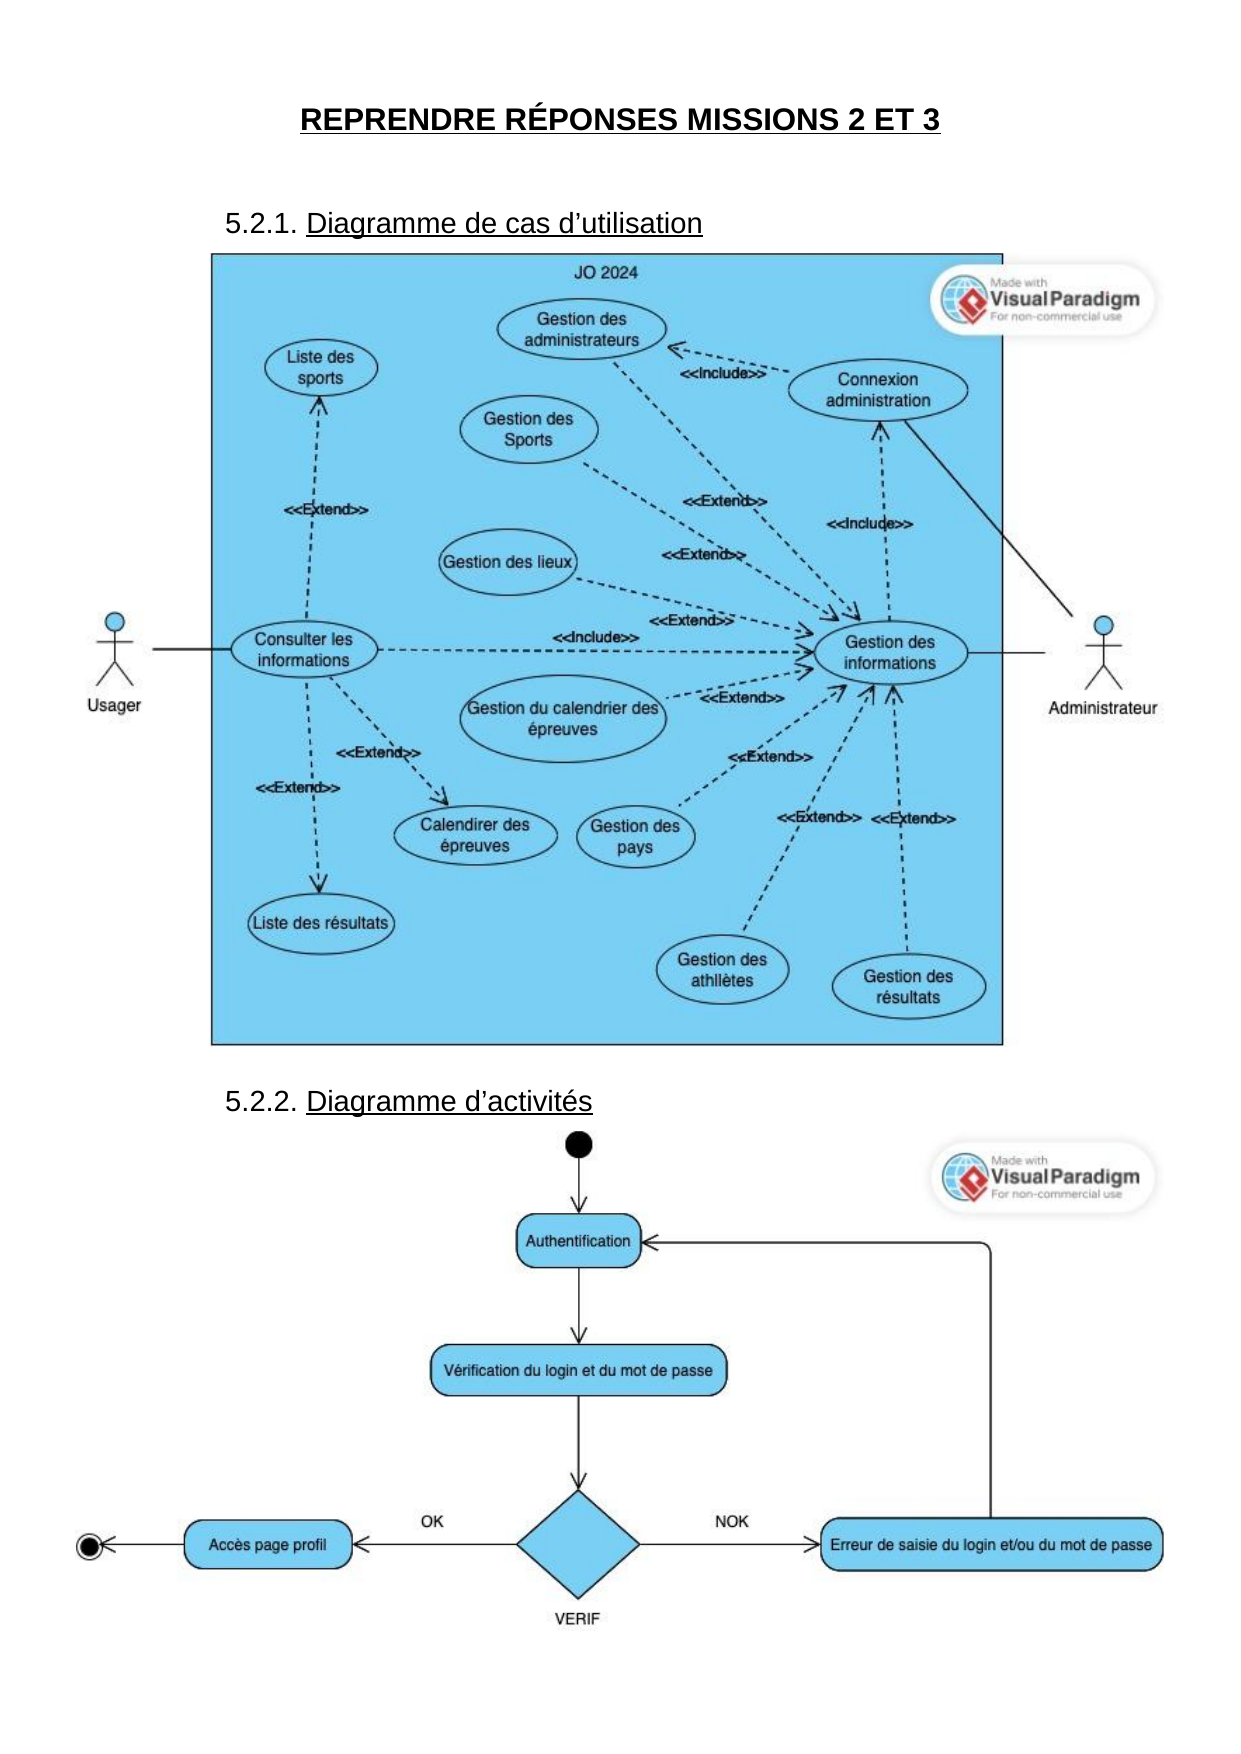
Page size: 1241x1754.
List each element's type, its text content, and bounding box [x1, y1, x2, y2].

subtitle 5.2.1. Diagramme de cas d’utilisation [150, 206, 1165, 240]
subtitle 5.2.2. Diagramme d’activités [150, 1084, 1165, 1117]
text REPRENDRE RÉPONSES MISSIONS 2 ET 3 [75, 101, 1165, 137]
